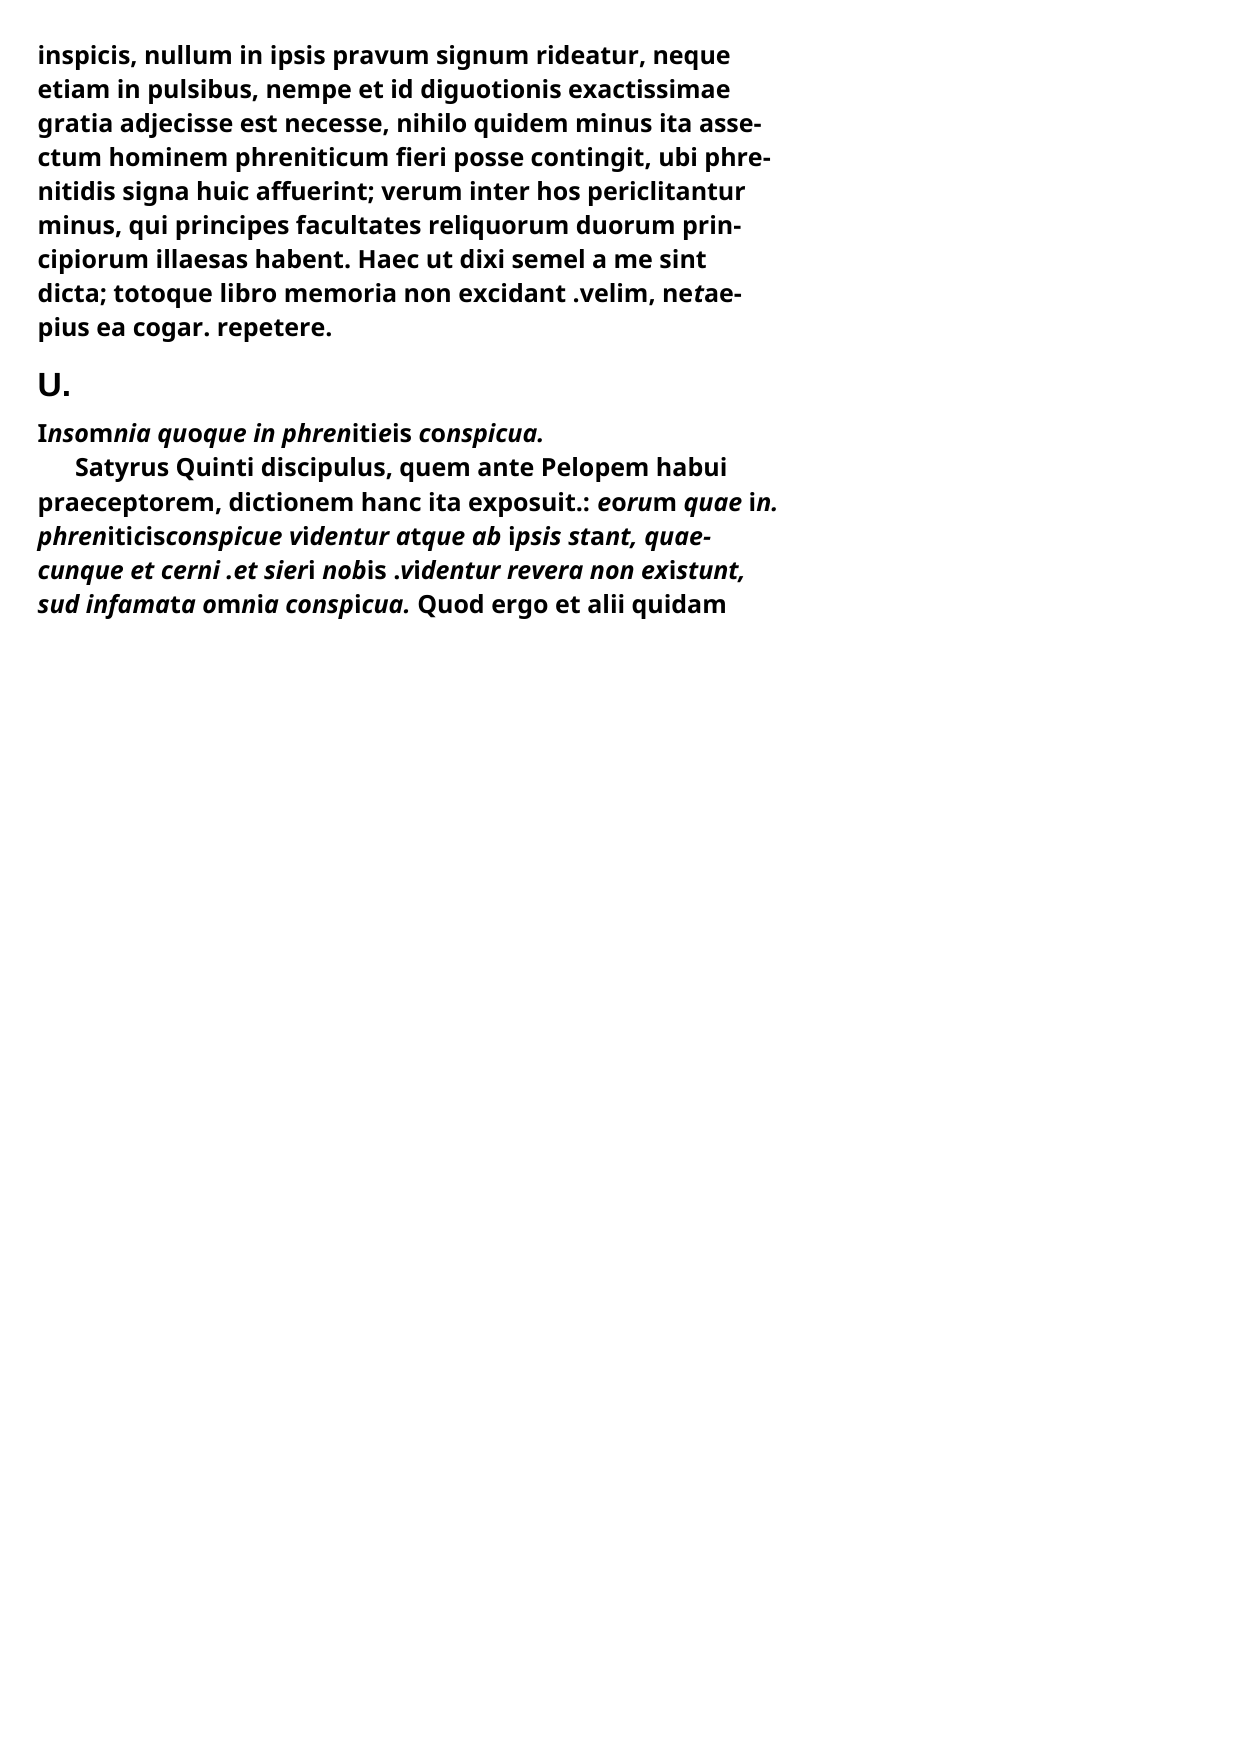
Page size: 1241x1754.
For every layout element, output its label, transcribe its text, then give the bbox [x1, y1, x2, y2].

subtitle U. [37, 365, 1203, 403]
text Satyrus Quinti discipulus, quem ante Pelopem habui praeceptorem, dictionem hanc ita exposuit.: eorum quae in. phreniticisconspicue videntur atque ab ipsis stant, quae- cunque et cerni .et sieri nobis .videntur revera non existunt, sud infamata omnia conspicua. Quod ergo et alii quidam [37, 450, 1203, 620]
text inspicis, nullum in ipsis pravum signum rideatur, neque etiam in pulsibus, nempe et id diguotionis exactissimae gratia adjecisse est necesse, nihilo quidem minus ita asse- ctum hominem phreniticum fieri posse contingit, ubi phre- nitidis signa huic affuerint; verum inter hos periclitantur minus, qui principes facultates reliquorum duorum prin- cipiorum illaesas habent. Haec ut dixi semel a me sint dicta; totoque libro memoria non excidant .velim, netae- pius ea cogar. repetere. [37, 37, 1203, 344]
text Insomnia quoque in phrenitieis conspicua. [37, 416, 1203, 450]
